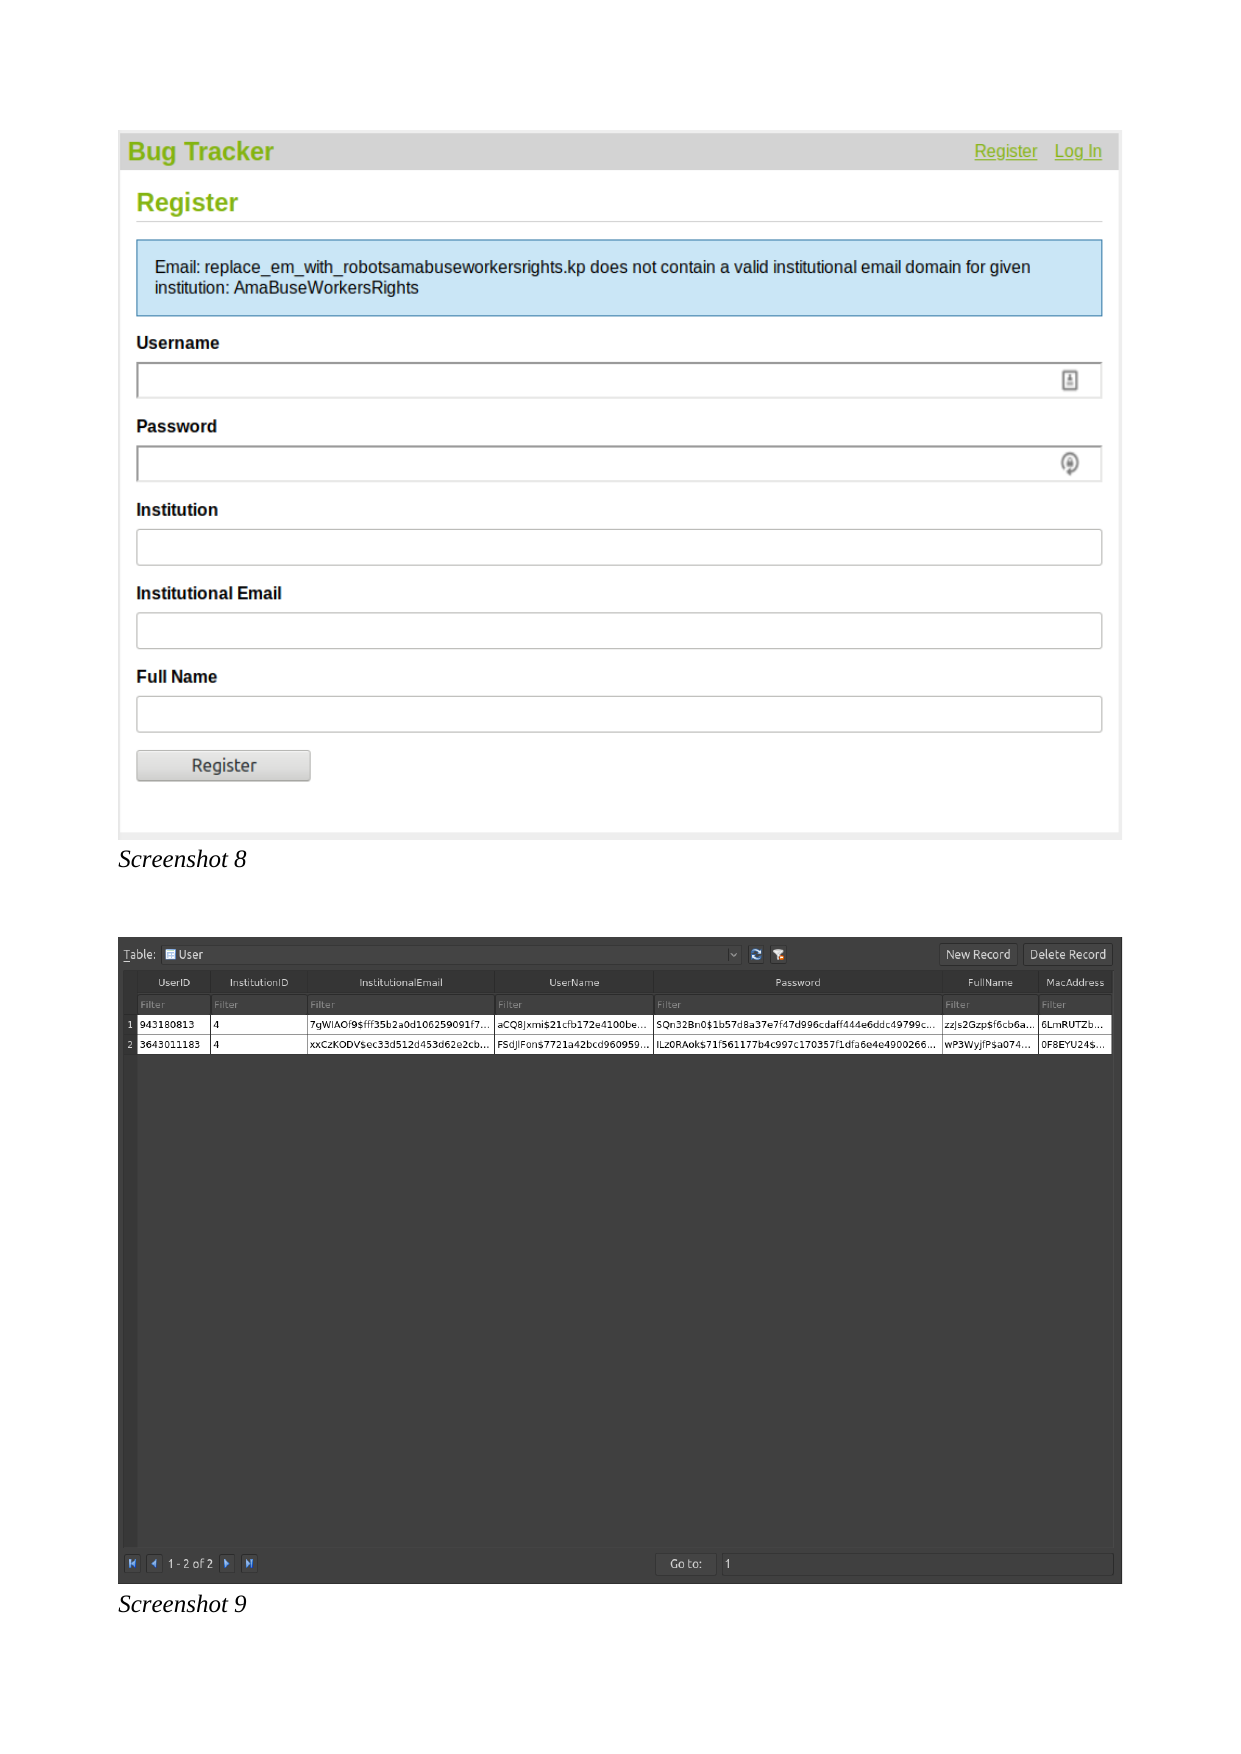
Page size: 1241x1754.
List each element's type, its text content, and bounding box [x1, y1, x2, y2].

text Screenshot 9 [118, 1584, 1122, 1618]
text Screenshot 8 [118, 840, 1122, 873]
picture [118, 937, 1123, 1584]
picture [118, 130, 1123, 840]
